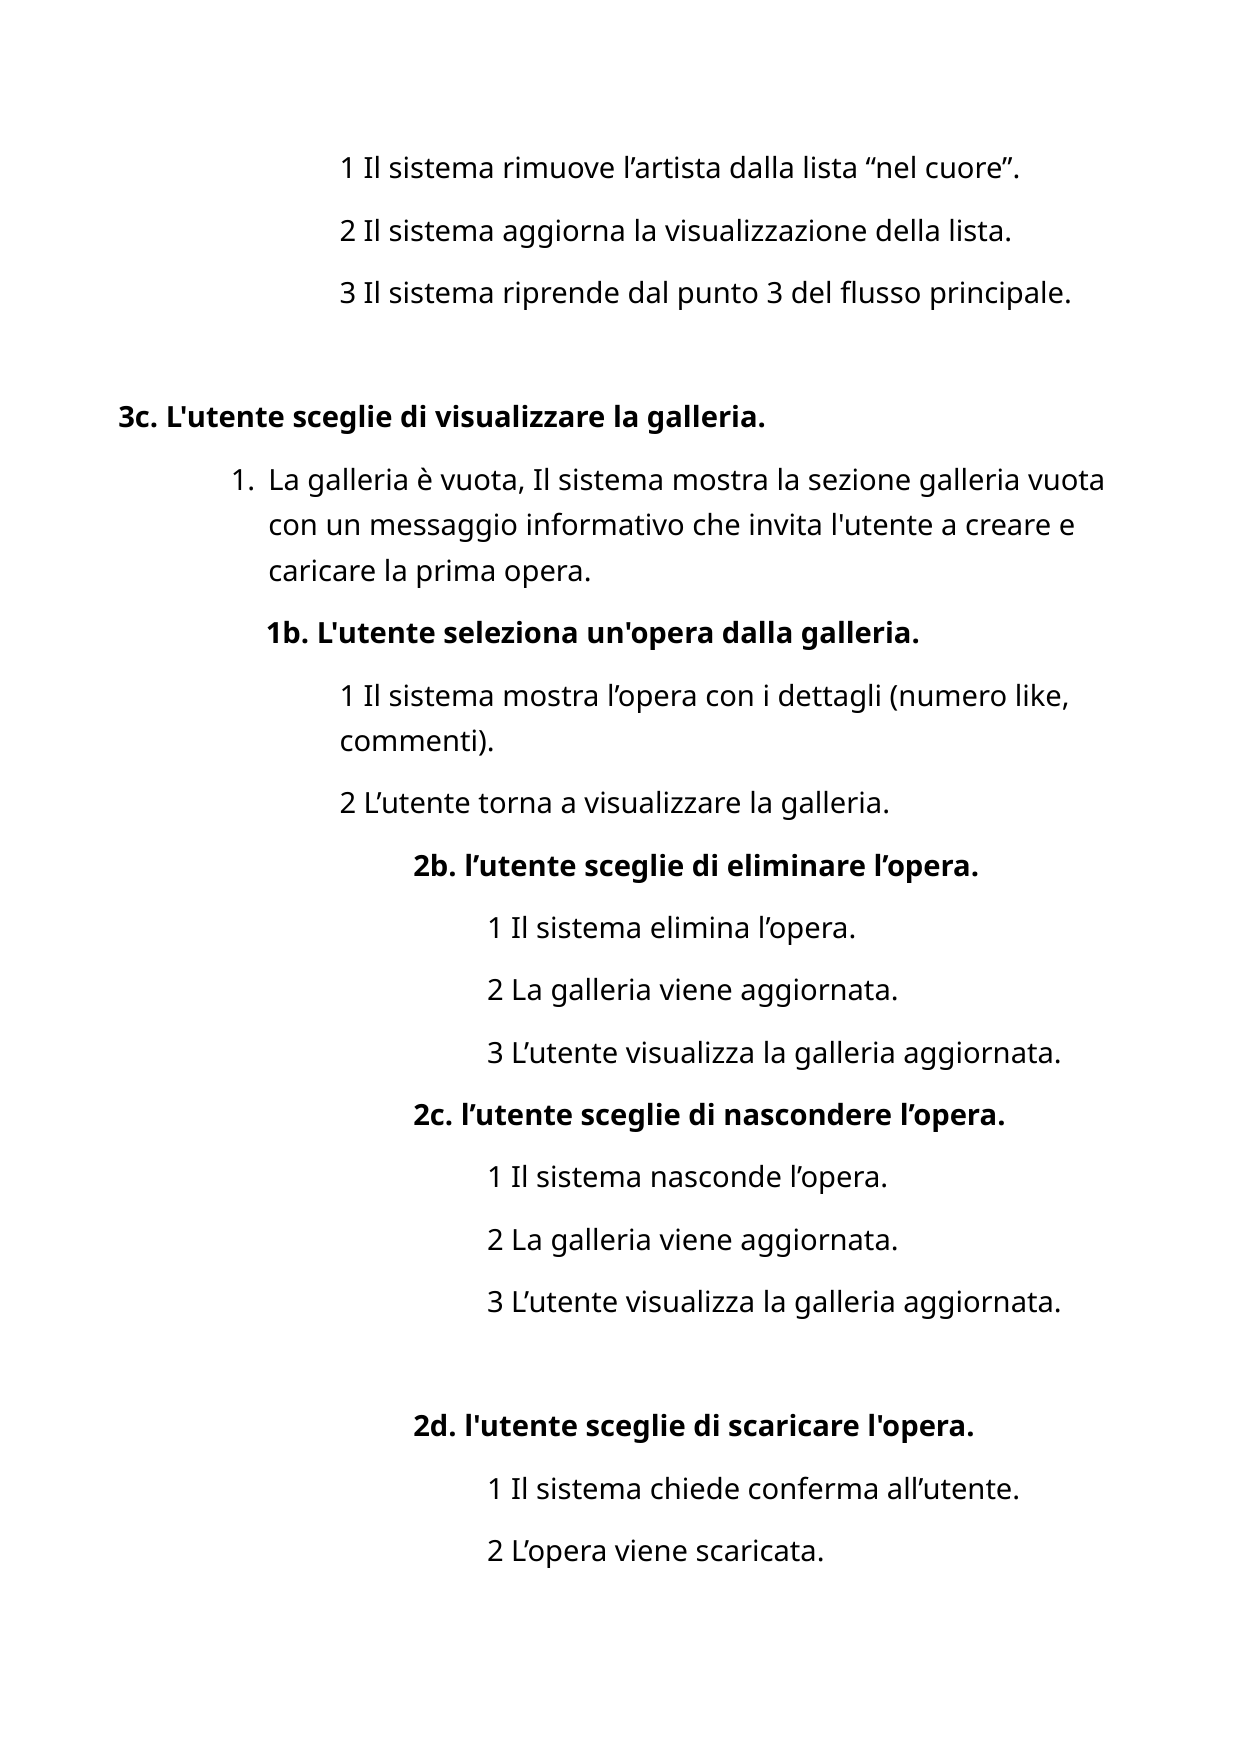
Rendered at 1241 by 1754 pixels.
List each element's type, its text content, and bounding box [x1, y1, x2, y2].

text 1 Il sistema mostra l’opera con i dettagli (numero like, commenti). [339, 675, 1122, 760]
text 1 Il sistema rimuove l’artista dalla lista “nel cuore”. [266, 148, 1122, 187]
text 1 Il sistema elimina l’opera. [413, 907, 1122, 947]
text 1 Il sistema nasconde l’opera. [339, 1157, 1122, 1196]
text 3 Il sistema riprende dal punto 3 del flusso principale. [266, 272, 1122, 312]
text 2 L’opera viene scaricata. [339, 1530, 1122, 1570]
text 3c. L'utente sceglie di visualizzare la galleria. [118, 397, 1122, 436]
text 2d. l'utente sceglie di scaricare l'opera. [339, 1406, 1122, 1445]
list La galleria è vuota, Il sistema mostra la sezione galleria vuota con un messaggio informativo che invita l'utente a creare e caricare la prima opera. [231, 459, 1122, 590]
text 2b. l’utente sceglie di eliminare l’opera. [339, 845, 1122, 885]
text 3 L’utente visualizza la galleria aggiornata. [413, 1032, 1122, 1072]
text 1 Il sistema chiede conferma all’utente. [339, 1468, 1122, 1508]
text 1b. L'utente seleziona un'opera dalla galleria. [192, 613, 1122, 652]
text 2 La galleria viene aggiornata. [413, 970, 1122, 1009]
text 2c. l’utente sceglie di nascondere l’opera. [339, 1094, 1122, 1134]
text 2 Il sistema aggiorna la visualizzazione della lista. [266, 210, 1122, 249]
text 2 L’utente torna a visualizzare la galleria. [339, 783, 1122, 822]
text 2 La galleria viene aggiornata. [339, 1219, 1122, 1258]
text 3 L’utente visualizza la galleria aggiornata. [339, 1281, 1122, 1321]
